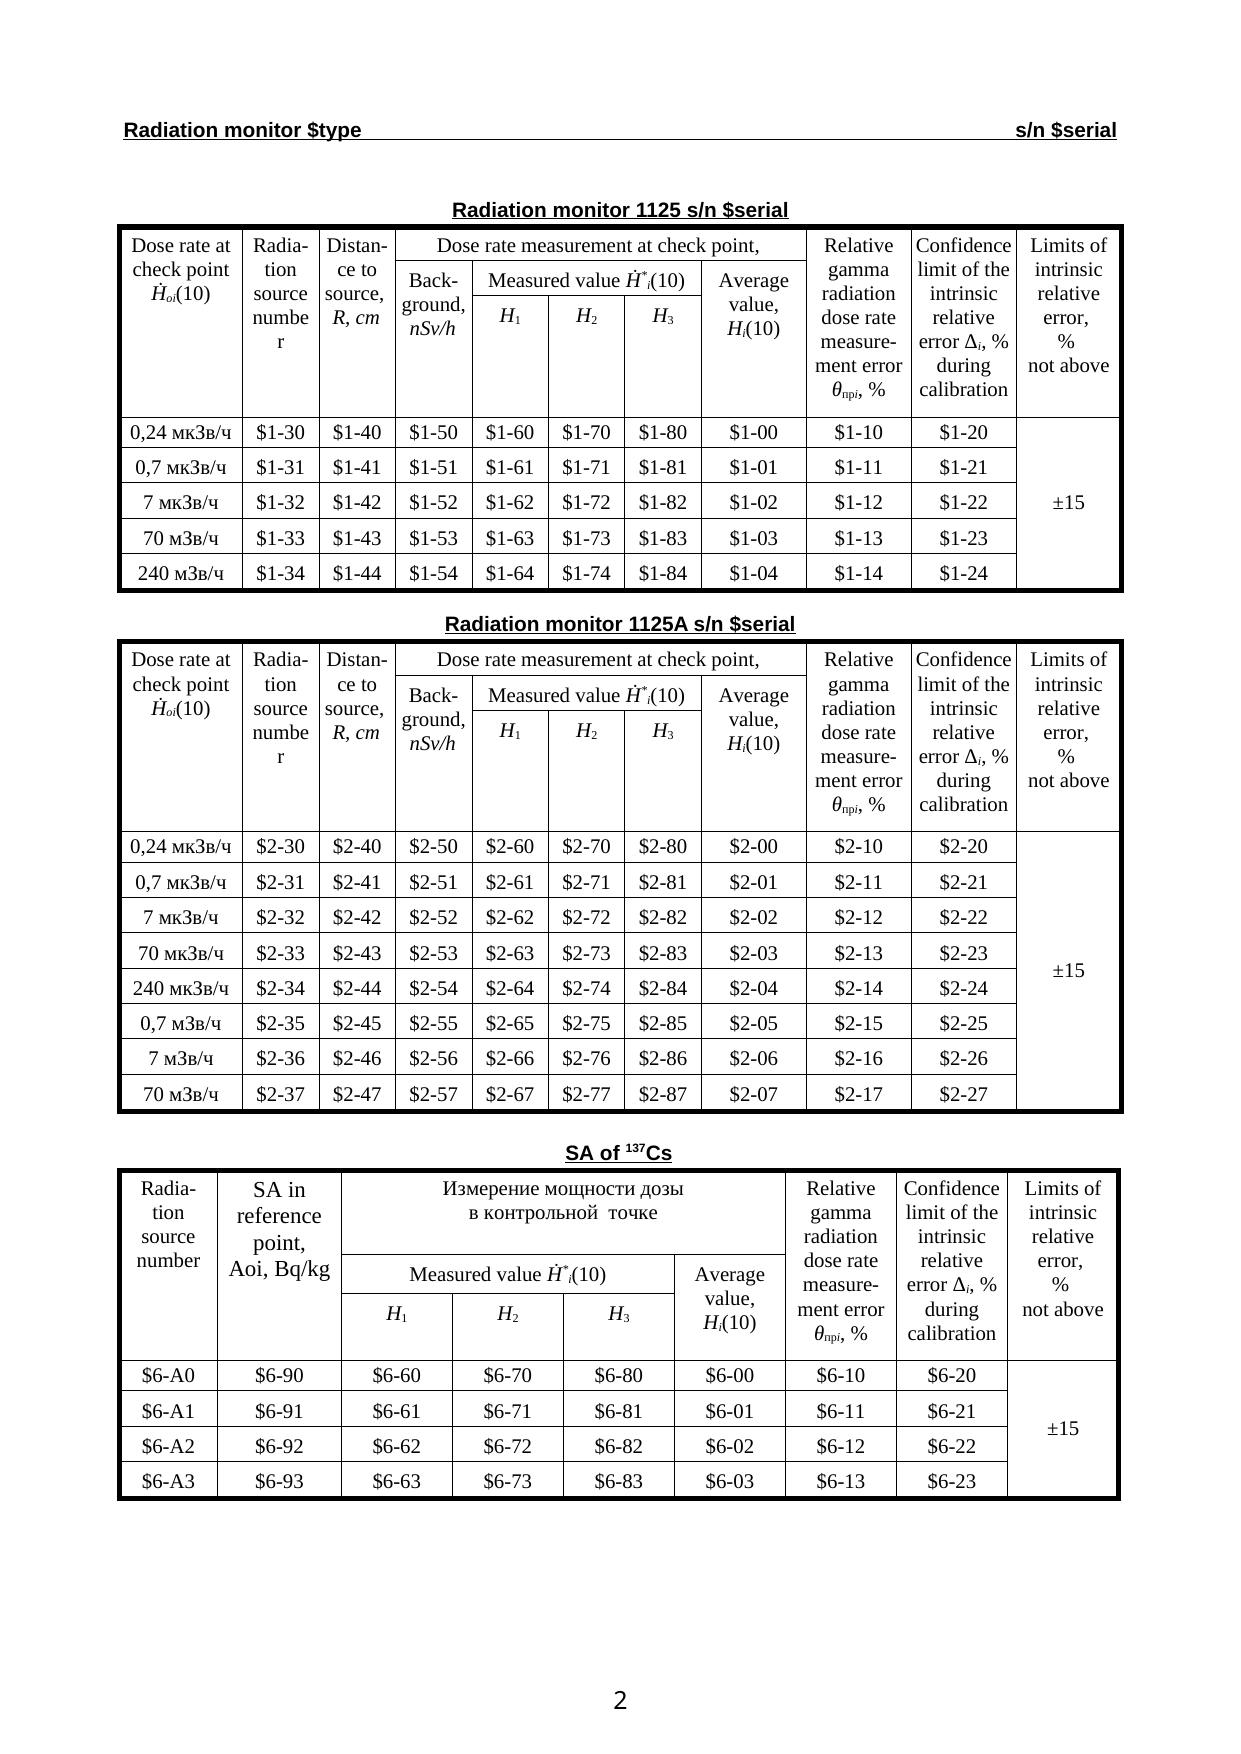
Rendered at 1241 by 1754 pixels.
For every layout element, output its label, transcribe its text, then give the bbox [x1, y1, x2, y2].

table_cell 70 мЗв/ч [122, 1075, 242, 1109]
table_cell $2-32 [243, 898, 319, 932]
table_cell $1-12 [807, 483, 911, 517]
table_cell Relative gamma radiation dose rate measure-ment error θпрi, % [807, 230, 911, 417]
table_cell Measured value Ḣ*i(10) [342, 1255, 674, 1293]
table_cell $2-30 [243, 832, 319, 862]
table_cell $2-62 [473, 898, 548, 932]
table_cell H2 [453, 1294, 563, 1360]
table_cell $2-13 [807, 933, 911, 967]
table_cell $2-43 [320, 933, 395, 967]
table_cell $1-50 [396, 418, 472, 447]
table_cell $6-61 [342, 1391, 452, 1426]
table_cell $6-10 [786, 1361, 896, 1390]
table_cell $1-53 [396, 519, 472, 553]
table_cell $2-21 [912, 863, 1016, 897]
table_cell Relative gamma radiation dose rate measure-ment error θпрi, % [786, 1173, 896, 1360]
table_cell H1 [473, 711, 548, 831]
table_cell $2-33 [243, 933, 319, 967]
table_cell $2-06 [702, 1039, 806, 1073]
table_cell Average value, Hi(10) [675, 1255, 785, 1360]
table_cell Radia-tion source number [243, 644, 319, 831]
table_cell 0,7 мкЗв/ч [122, 448, 242, 482]
table_cell $1-31 [243, 448, 319, 482]
table_cell $1-82 [625, 483, 701, 517]
table_cell $6-23 [897, 1462, 1007, 1496]
table_cell $1-00 [702, 418, 806, 447]
table_cell 7 мкЗв/ч [122, 898, 242, 932]
table_cell Confidence limit of the intrinsic relative error Δi, % during calibration [912, 644, 1016, 831]
table_cell $2-24 [912, 969, 1016, 1003]
table_cell $1-02 [702, 483, 806, 517]
table_cell $1-11 [807, 448, 911, 482]
table_cell $2-26 [912, 1039, 1016, 1073]
table_cell $2-61 [473, 863, 548, 897]
table_cell $2-82 [625, 898, 701, 932]
table_cell $2-67 [473, 1075, 548, 1109]
table_cell $1-10 [807, 418, 911, 447]
table_cell $6-93 [218, 1462, 341, 1496]
table_cell $2-01 [702, 863, 806, 897]
table_cell $6-72 [453, 1427, 563, 1461]
table_cell Confidence limit of the intrinsic relative error Δi, % during calibration [912, 230, 1016, 417]
table_cell $6-13 [786, 1462, 896, 1496]
table_cell $2-85 [625, 1004, 701, 1038]
table_cell $2-76 [549, 1039, 624, 1073]
table_cell $6-00 [675, 1361, 785, 1390]
table_cell H3 [625, 296, 701, 417]
table_cell ±15 [1017, 832, 1119, 1109]
table_cell Limits of intrinsic relative error, % not above [1017, 644, 1119, 831]
table_cell Average value, Hi(10) [702, 261, 806, 417]
table_cell $2-12 [807, 898, 911, 932]
table_cell $1-24 [912, 554, 1016, 588]
table_cell H3 [625, 711, 701, 831]
table_cell $2-72 [549, 898, 624, 932]
table_cell $1-62 [473, 483, 548, 517]
table_cell $6-A1 [122, 1391, 217, 1426]
table_cell $2-66 [473, 1039, 548, 1073]
table_cell $2-54 [396, 969, 472, 1003]
table_cell H3 [564, 1294, 674, 1360]
table_cell $2-07 [702, 1075, 806, 1109]
table_cell $1-13 [807, 519, 911, 553]
table_cell $2-22 [912, 898, 1016, 932]
table_cell $2-45 [320, 1004, 395, 1038]
table_cell $1-42 [320, 483, 395, 517]
table_cell $2-56 [396, 1039, 472, 1073]
table_cell $2-73 [549, 933, 624, 967]
table_cell $6-80 [564, 1361, 674, 1390]
table_cell $1-22 [912, 483, 1016, 517]
table_cell Dose rate at check point Ḣoi(10) [122, 644, 242, 831]
table_cell $1-21 [912, 448, 1016, 482]
table_cell H2 [549, 711, 624, 831]
table_cell Measured value Ḣ*i(10) [473, 676, 701, 710]
table_cell Distan-ce to source, R, сm [320, 230, 395, 417]
table_cell $2-14 [807, 969, 911, 1003]
table_cell $6-02 [675, 1427, 785, 1461]
table_cell $1-71 [549, 448, 624, 482]
table_cell $6-A3 [122, 1462, 217, 1496]
table_cell $6-71 [453, 1391, 563, 1426]
table_cell $1-74 [549, 554, 624, 588]
table_cell 0,24 мкЗв/ч [122, 418, 242, 447]
table_cell $6-21 [897, 1391, 1007, 1426]
table_cell $1-04 [702, 554, 806, 588]
table_cell $6-91 [218, 1391, 341, 1426]
table_cell $2-25 [912, 1004, 1016, 1038]
table_cell $2-03 [702, 933, 806, 967]
table_cell $2-40 [320, 832, 395, 862]
table_cell $1-61 [473, 448, 548, 482]
table_cell Limits of intrinsic relative error, % not above [1017, 230, 1119, 417]
table_cell Back-ground, nSv/h [396, 261, 472, 417]
table_cell $6-12 [786, 1427, 896, 1461]
table_cell 7 мЗв/ч [122, 1039, 242, 1073]
table_cell $2-64 [473, 969, 548, 1003]
table_cell $2-11 [807, 863, 911, 897]
table_cell 7 мкЗв/ч [122, 483, 242, 517]
table_cell H1 [473, 296, 548, 417]
table_cell $2-81 [625, 863, 701, 897]
table_cell $2-37 [243, 1075, 319, 1109]
table_cell $1-30 [243, 418, 319, 447]
table_cell $6-03 [675, 1462, 785, 1496]
table_cell $1-63 [473, 519, 548, 553]
table_cell $1-83 [625, 519, 701, 553]
table_cell $2-04 [702, 969, 806, 1003]
table_header Radiation monitor 1125A s/n $serial [119, 593, 1121, 639]
table_cell $1-84 [625, 554, 701, 588]
table_cell 0,24 мкЗв/ч [122, 832, 242, 862]
table_cell $6-11 [786, 1391, 896, 1426]
table_cell $2-55 [396, 1004, 472, 1038]
table_cell $6-70 [453, 1361, 563, 1390]
table_cell $1-14 [807, 554, 911, 588]
table_cell $2-46 [320, 1039, 395, 1073]
table_cell $2-60 [473, 832, 548, 862]
table_cell $2-47 [320, 1075, 395, 1109]
table_cell 70 мЗв/ч [122, 519, 242, 553]
table_cell $2-84 [625, 969, 701, 1003]
table_cell $2-80 [625, 832, 701, 862]
table_cell $2-71 [549, 863, 624, 897]
table_cell $1-20 [912, 418, 1016, 447]
table_cell $1-44 [320, 554, 395, 588]
table_cell $2-34 [243, 969, 319, 1003]
table_cell $1-01 [702, 448, 806, 482]
table_cell $2-23 [912, 933, 1016, 967]
table_cell $6-A0 [122, 1361, 217, 1390]
table_cell $2-52 [396, 898, 472, 932]
table_cell $1-34 [243, 554, 319, 588]
table_cell Измерение мощности дозы в контрольной точке [342, 1173, 785, 1253]
table_cell $1-81 [625, 448, 701, 482]
table_cell H1 [342, 1294, 452, 1360]
table_cell $6-73 [453, 1462, 563, 1496]
table_cell $1-70 [549, 418, 624, 447]
table_cell 240 мЗв/ч [122, 554, 242, 588]
table_cell $6-01 [675, 1391, 785, 1426]
table_cell $2-53 [396, 933, 472, 967]
table_cell Confidence limit of the intrinsic relative error Δi, % during calibration [897, 1173, 1007, 1360]
table_cell $2-17 [807, 1075, 911, 1109]
table_cell $2-00 [702, 832, 806, 862]
table_cell $6-63 [342, 1462, 452, 1496]
table_cell $1-80 [625, 418, 701, 447]
table_cell Dose rate at check point Ḣoi(10) [122, 230, 242, 417]
table_cell $2-50 [396, 832, 472, 862]
table_cell $2-87 [625, 1075, 701, 1109]
table_cell Dose rate measurement at check point, [396, 644, 806, 674]
table_cell Measured value Ḣ*i(10) [473, 261, 701, 295]
table_cell $1-73 [549, 519, 624, 553]
table_cell $2-70 [549, 832, 624, 862]
table_cell 70 мкЗв/ч [122, 933, 242, 967]
table_cell $2-86 [625, 1039, 701, 1073]
table_cell 0,7 мЗв/ч [122, 1004, 242, 1038]
table_cell $2-10 [807, 832, 911, 862]
table_cell ±15 [1008, 1361, 1116, 1496]
table_cell $2-74 [549, 969, 624, 1003]
table_cell Relative gamma radiation dose rate measure-ment error θпрi, % [807, 644, 911, 831]
table_cell $6-22 [897, 1427, 1007, 1461]
table_cell $2-65 [473, 1004, 548, 1038]
table_cell $2-83 [625, 933, 701, 967]
table_cell $2-16 [807, 1039, 911, 1073]
table_cell $1-43 [320, 519, 395, 553]
table_cell 0,7 мкЗв/ч [122, 863, 242, 897]
table_cell $1-52 [396, 483, 472, 517]
table_cell $6-81 [564, 1391, 674, 1426]
table_cell Dose rate measurement at check point, [396, 230, 806, 260]
table_cell $6-92 [218, 1427, 341, 1461]
table_header SA of 137Cs [119, 1114, 1118, 1168]
table_cell $2-42 [320, 898, 395, 932]
table_cell $2-75 [549, 1004, 624, 1038]
table_cell $2-77 [549, 1075, 624, 1109]
table_cell $1-41 [320, 448, 395, 482]
table_cell $6-A2 [122, 1427, 217, 1461]
table_cell $2-41 [320, 863, 395, 897]
table_cell ±15 [1017, 418, 1119, 588]
table_cell $2-51 [396, 863, 472, 897]
table_cell $6-60 [342, 1361, 452, 1390]
table_cell $1-54 [396, 554, 472, 588]
table_cell $2-57 [396, 1075, 472, 1109]
table_cell $1-32 [243, 483, 319, 517]
table_cell 240 мкЗв/ч [122, 969, 242, 1003]
table_cell $2-35 [243, 1004, 319, 1038]
table_cell $2-05 [702, 1004, 806, 1038]
table_cell Limits of intrinsic relative error, % not above [1008, 1173, 1116, 1360]
table_cell $2-36 [243, 1039, 319, 1073]
table_cell $1-40 [320, 418, 395, 447]
table_cell $6-90 [218, 1361, 341, 1390]
table_cell SA in reference point, Aoi, Bq/kg [218, 1173, 341, 1360]
table_header Radiation monitor 1125 s/n $serial [119, 179, 1121, 224]
table_cell $2-31 [243, 863, 319, 897]
table_cell $1-23 [912, 519, 1016, 553]
table_cell $2-44 [320, 969, 395, 1003]
table_cell $2-15 [807, 1004, 911, 1038]
table_cell $1-72 [549, 483, 624, 517]
table_cell $2-27 [912, 1075, 1016, 1109]
table_cell $1-64 [473, 554, 548, 588]
table_cell Distan-ce to source, R, сm [320, 644, 395, 831]
table_cell $2-02 [702, 898, 806, 932]
table_cell Back-ground, nSv/h [396, 676, 472, 831]
table_cell Radia-tion source number [243, 230, 319, 417]
table_cell H2 [549, 296, 624, 417]
table_cell $2-20 [912, 832, 1016, 862]
table_cell $1-33 [243, 519, 319, 553]
table_cell $1-03 [702, 519, 806, 553]
table_cell $6-82 [564, 1427, 674, 1461]
table_cell Radia-tion source number [122, 1173, 217, 1360]
table_cell $6-83 [564, 1462, 674, 1496]
table_cell Average value, Hi(10) [702, 676, 806, 831]
table_cell $1-51 [396, 448, 472, 482]
table_cell $6-20 [897, 1361, 1007, 1390]
table_cell $2-63 [473, 933, 548, 967]
table_cell $6-62 [342, 1427, 452, 1461]
table_cell $1-60 [473, 418, 548, 447]
